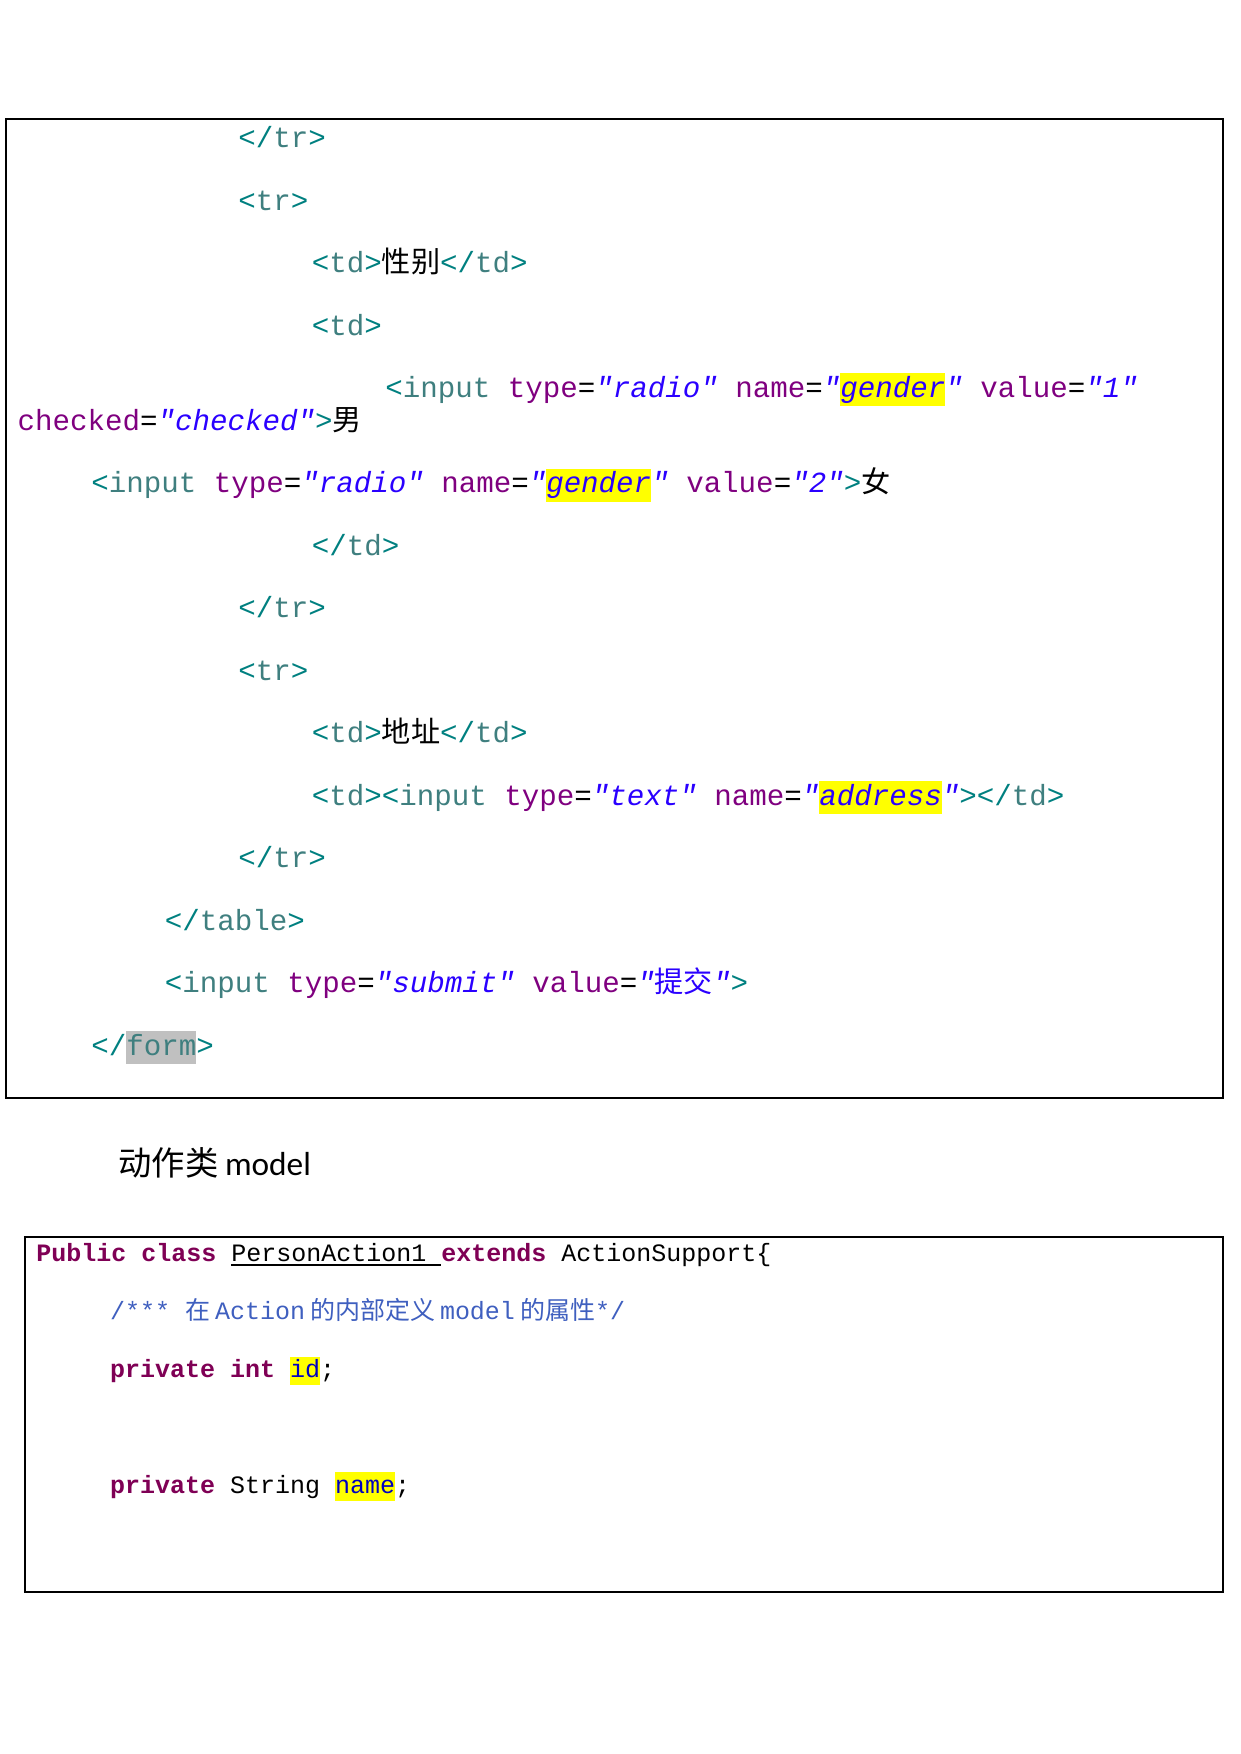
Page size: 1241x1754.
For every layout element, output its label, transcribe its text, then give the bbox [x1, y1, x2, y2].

table_header </tr> <tr> <td>性别</td> <td> <input type="radio" name="gender" value="1" checked="checked">男 <input type="radio" name="gender" value="2">女 </td> </tr> <tr> <td>地址</td> <td><input type="text" name="address"></td> </tr> </table> <input type="submit" value="提交"> </form> [7, 120, 1222, 1097]
text 动作类model [118, 1137, 1169, 1185]
table_header Public class PersonAction1 extends ActionSupport{ /*** 在Action的内部定义model的属性*/ private int id; private String name; [26, 1238, 1222, 1591]
